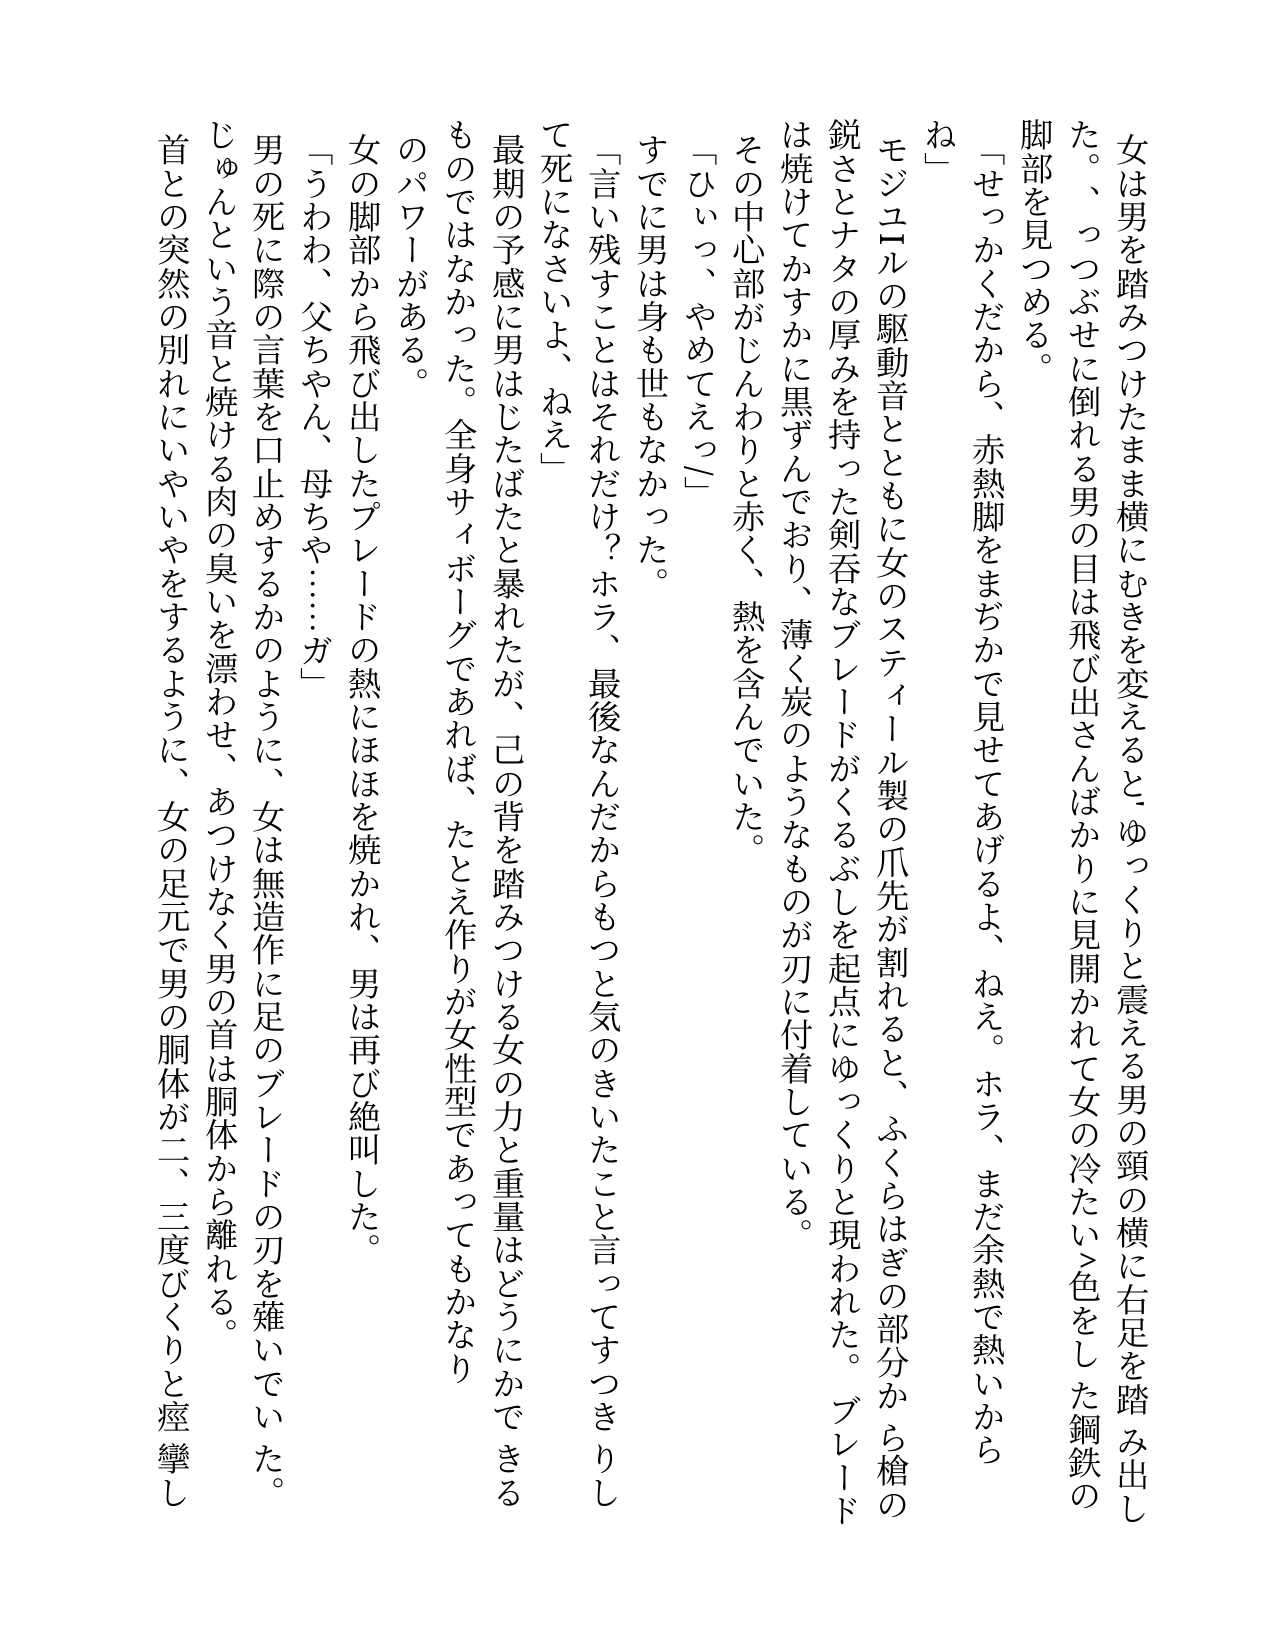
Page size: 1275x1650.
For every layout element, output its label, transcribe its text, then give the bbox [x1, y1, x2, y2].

text 女の脚部から飛び出したプレードの熱にほほを焼かれ、男は再び絶叫した。 [341, 118, 389, 1532]
text のパワーがある。 [389, 118, 437, 1532]
text 「うわわ、父ちやん、母ちや……ガ」 [293, 118, 341, 1532]
text 最期の予感に男はじたばたと暴れたが、己の背を踏みつける女の力と重量はどうにかで きるものではなかった。全身サィボーグであれば、たとえ作りが女性型であってもかなり [437, 118, 533, 1532]
text 「ひぃっ、やめてえっ/」 [677, 118, 725, 1532]
text 「言い残すことはそれだけ？ホラ、最後なんだからもつと気のきいたこと言ってすつき りして死になさいよ、ねえ」 [533, 118, 629, 1532]
text 首との突然の別れにいやいやをするように、女の足元で男の胴体が二、三度びくりと痙 攣し [150, 118, 198, 1532]
text 女は男を踏みつけたまま横にむきを変えると' ゆっくりと震える男の頸の横に右足を踏 み出した。、っつぶせに倒れる男の目は飛び出さんばかりに見開かれて女の冷たい^色をし た鋼鉄の脚部を見つめる。 [1013, 118, 1157, 1532]
text モジユIルの駆動音とともに女のスティール製の爪先が割れると、ふくらはぎの部分か ら槍の鋭さとナタの厚みを持った剣吞なブレードがくるぶしを起点にゆっくりと現われた。 ブレードは焼けてかすかに黒ずんでおり、薄く炭のようなものが刃に付着している。 [773, 118, 917, 1532]
text 「せっかくだから、赤熱脚をまぢかで見せてあげるよ、ねえ。ホラ、まだ余熱で熱いから ね」 [917, 118, 1013, 1532]
text 男の死に際の言葉を口止めするかのように、女は無造作に足のブレードの刃を薙いでい た。じゅんという音と焼ける肉の臭いを漂わせ、あつけなく男の首は胴体から離れる。 [198, 118, 293, 1532]
text すでに男は身も世もなかった。 [629, 118, 677, 1532]
text その中心部がじんわりと赤く、熱を含んでいた。 [725, 118, 773, 1532]
